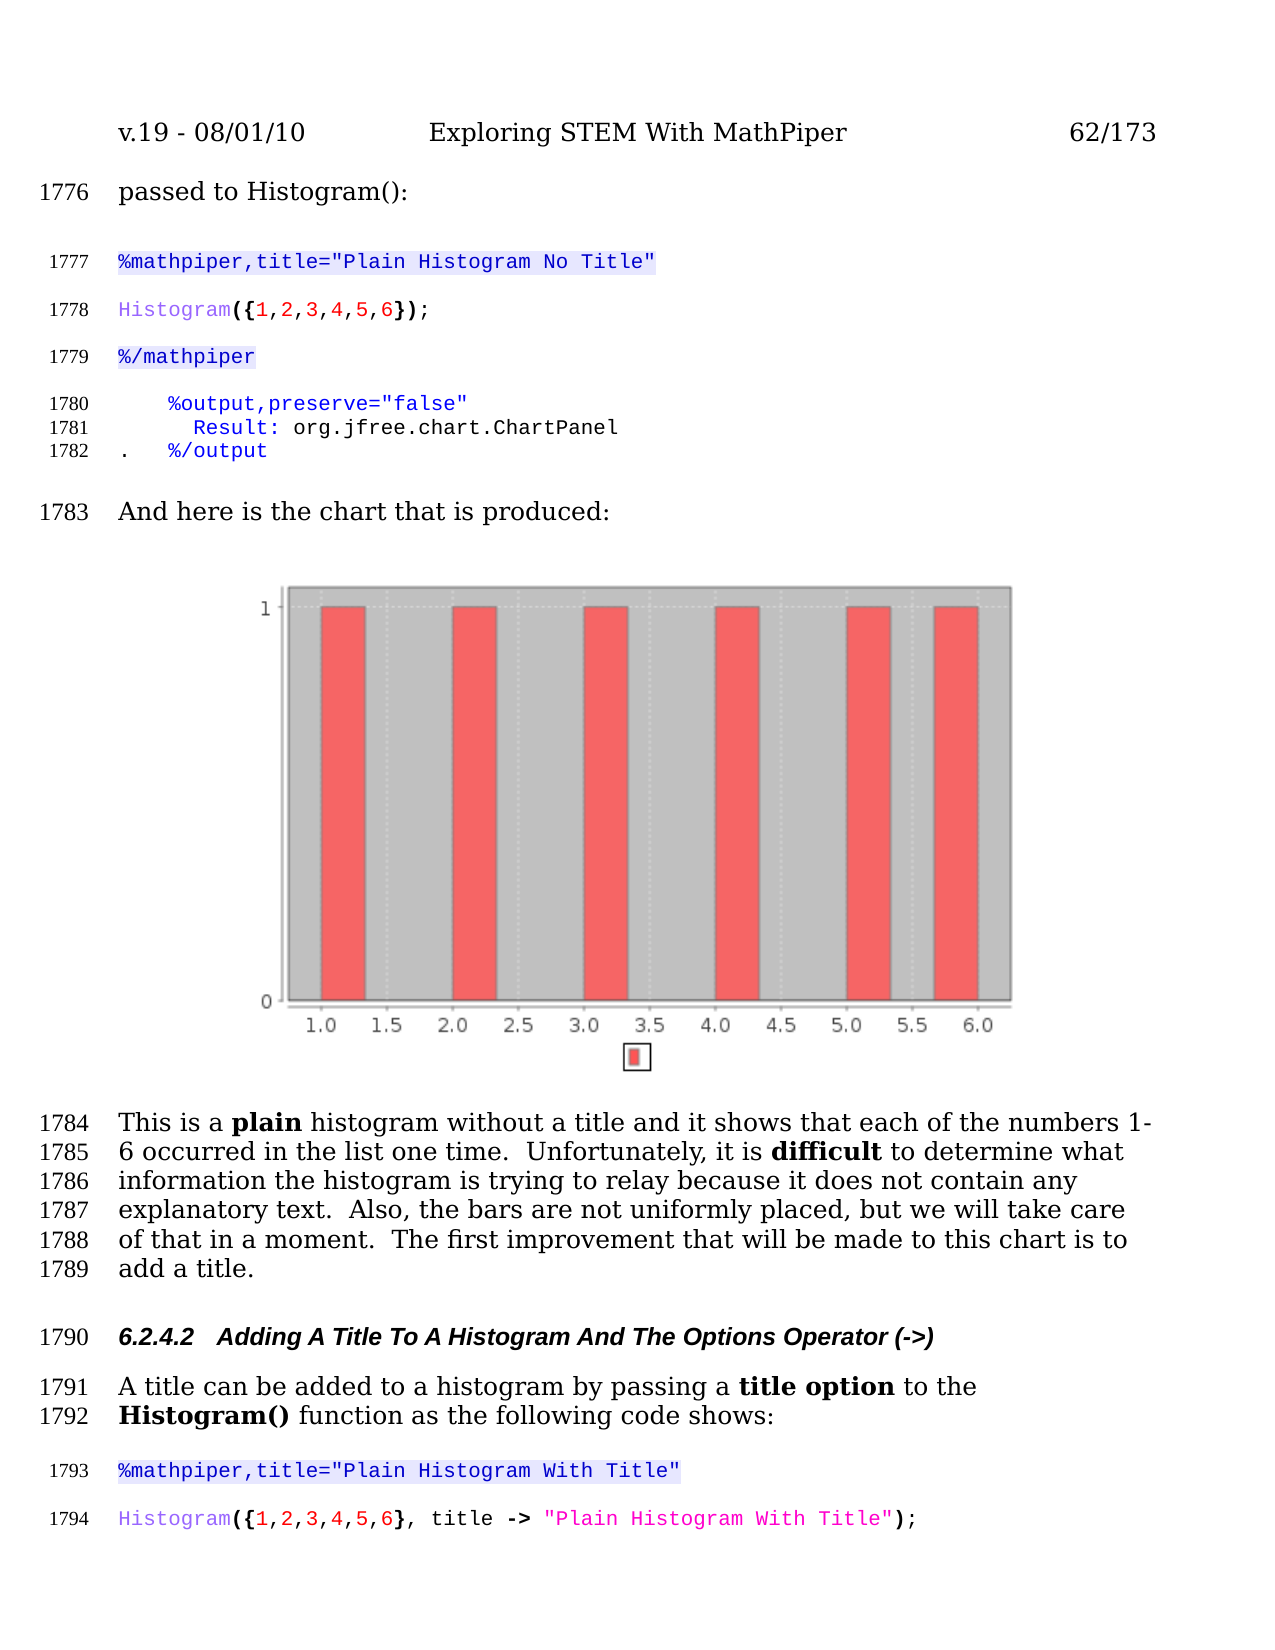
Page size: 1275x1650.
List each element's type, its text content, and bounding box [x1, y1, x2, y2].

text passed to Histogram(): [118, 177, 1157, 206]
text %mathpiper,title="Plain Histogram With Title" [118, 1460, 1157, 1484]
subtitle Adding A Title To A Histogram And The Options Operator (->) [118, 1322, 1157, 1351]
picture [245, 576, 1030, 1073]
text Histogram({1,2,3,4,5,6}, title -> "Plain Histogram With Title"); [118, 1507, 1157, 1531]
text %output,preserve="false" [118, 393, 1157, 417]
text And here is the chart that is produced: [118, 497, 1157, 526]
text A title can be added to a histogram by passing a title option to the Histogram() function as the following code shows: [118, 1372, 1157, 1431]
text Result: org.jfree.chart.ChartPanel [118, 417, 1157, 440]
text %/mathpiper [118, 346, 1157, 369]
text . %/output [118, 440, 1157, 464]
text This is a plain histogram without a title and it shows that each of the numbers 1-6 occurred in the list one time. Unfortunately, it is difficult to determine what information the histogram is trying to relay because it does not contain any explanatory text. Also, the bars are not uniformly placed, but we will take care of that in a moment. The first improvement that will be made to this chart is to add a title. [118, 1108, 1157, 1283]
text %mathpiper,title="Plain Histogram No Title" [118, 251, 1157, 275]
text Histogram({1,2,3,4,5,6}); [118, 298, 1157, 322]
